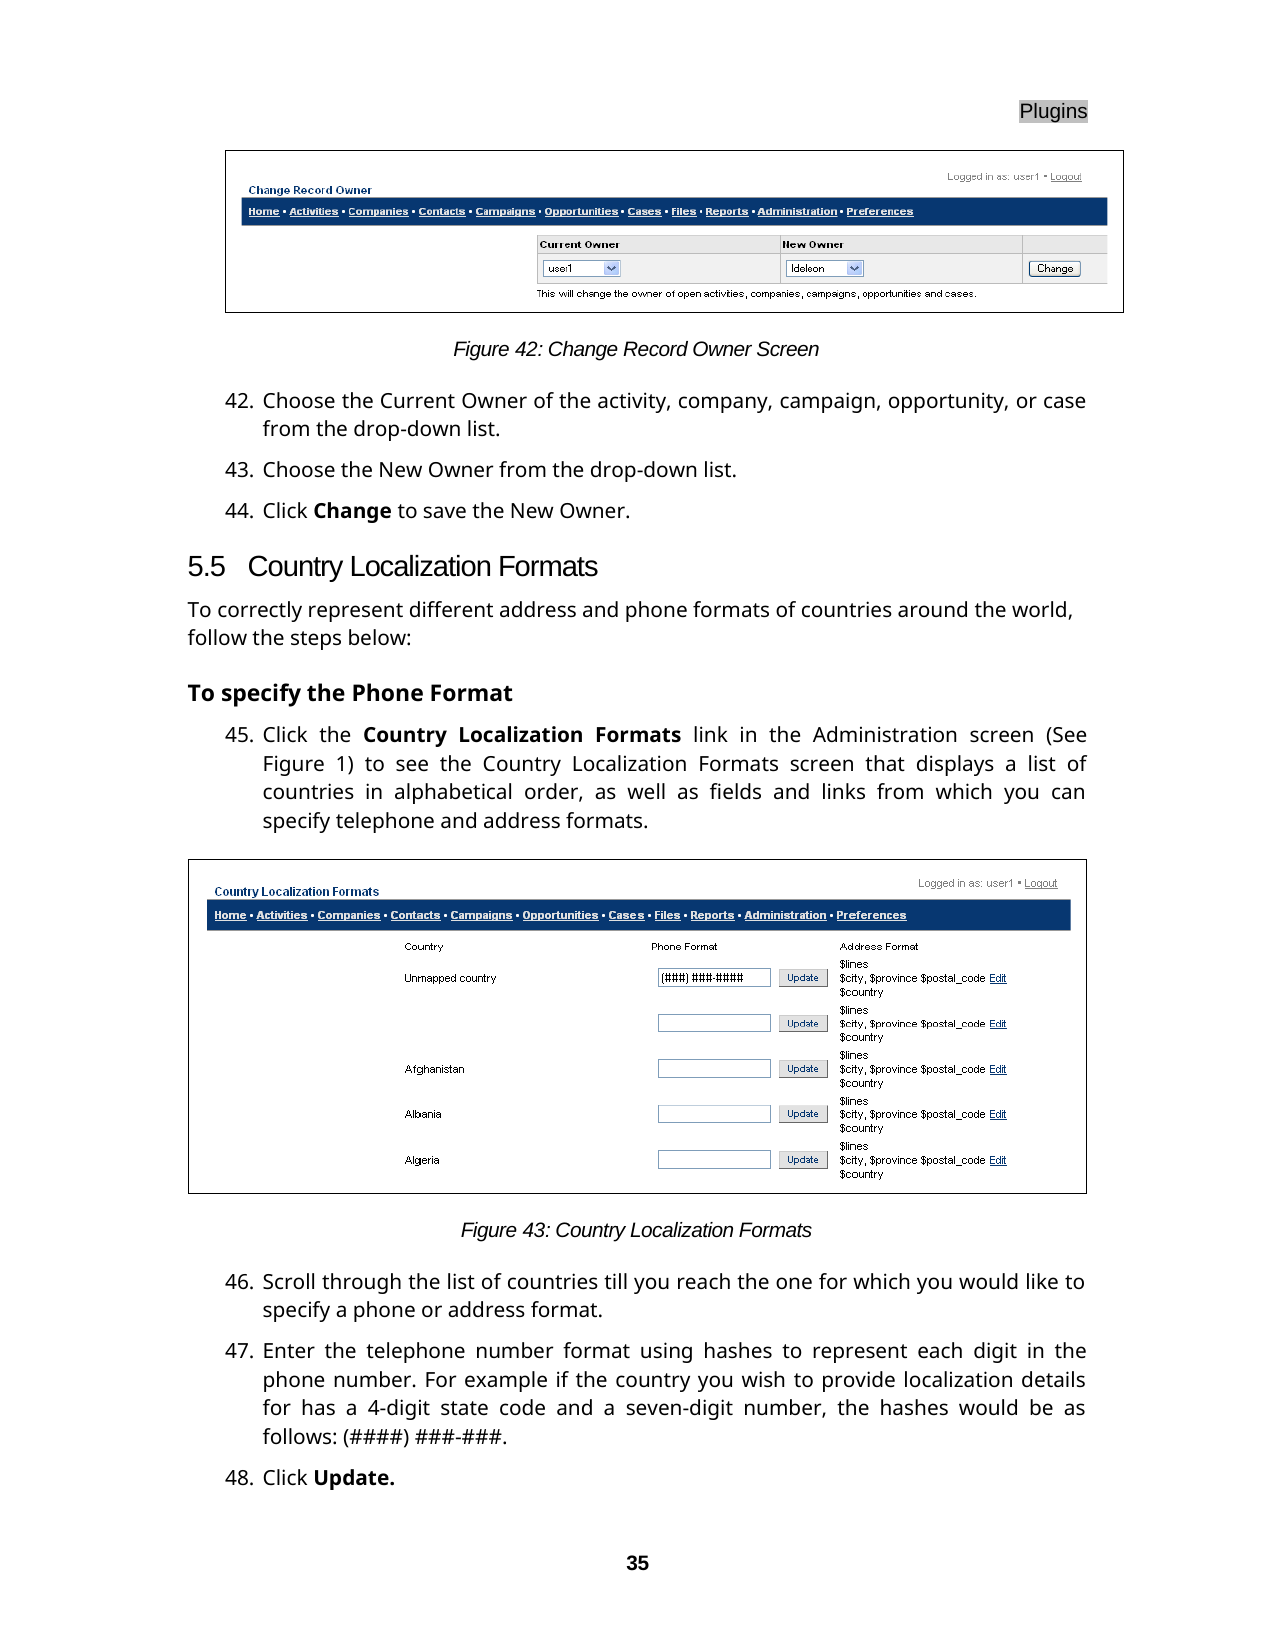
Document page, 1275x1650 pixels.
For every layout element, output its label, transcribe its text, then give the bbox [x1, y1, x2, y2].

list Choose the Current Owner of the activity, company, campaign, opportunity, or case from the drop-down list. [225, 386, 1087, 443]
picture [241, 159, 1108, 304]
text Figure 42: Change Record Owner Screen [187, 338, 1087, 361]
subtitle Country Localization Formats [187, 550, 1087, 582]
picture [204, 868, 1071, 1185]
text To specify the Phone Format [187, 677, 1087, 708]
list Click Update. [225, 1463, 1087, 1491]
list Enter the telephone number format using hashes to represent each digit in the phone number. For example if the country you wish to provide localization details for has a 4-digit state code and a seven-digit number, the hashes would be as follows: (####) ###-###. [225, 1336, 1087, 1450]
list Click Change to save the New Owner. [225, 496, 1087, 525]
text Figure 43: Country Localization Formats [187, 1219, 1087, 1242]
text To correctly represent different address and phone formats of countries around the world, follow the steps below: [187, 595, 1087, 652]
list Choose the New Owner from the drop-down list. [225, 456, 1087, 484]
list Click the Country Localization Formats link in the Administration screen (See Figure 1) to see the Country Localization Formats screen that displays a list of countries in alphabetical order, as well as fields and links from which you can specify telephone and address formats. [225, 721, 1087, 834]
list Scroll through the list of countries till you reach the one for which you would like to specify a phone or address format. [225, 1267, 1087, 1324]
